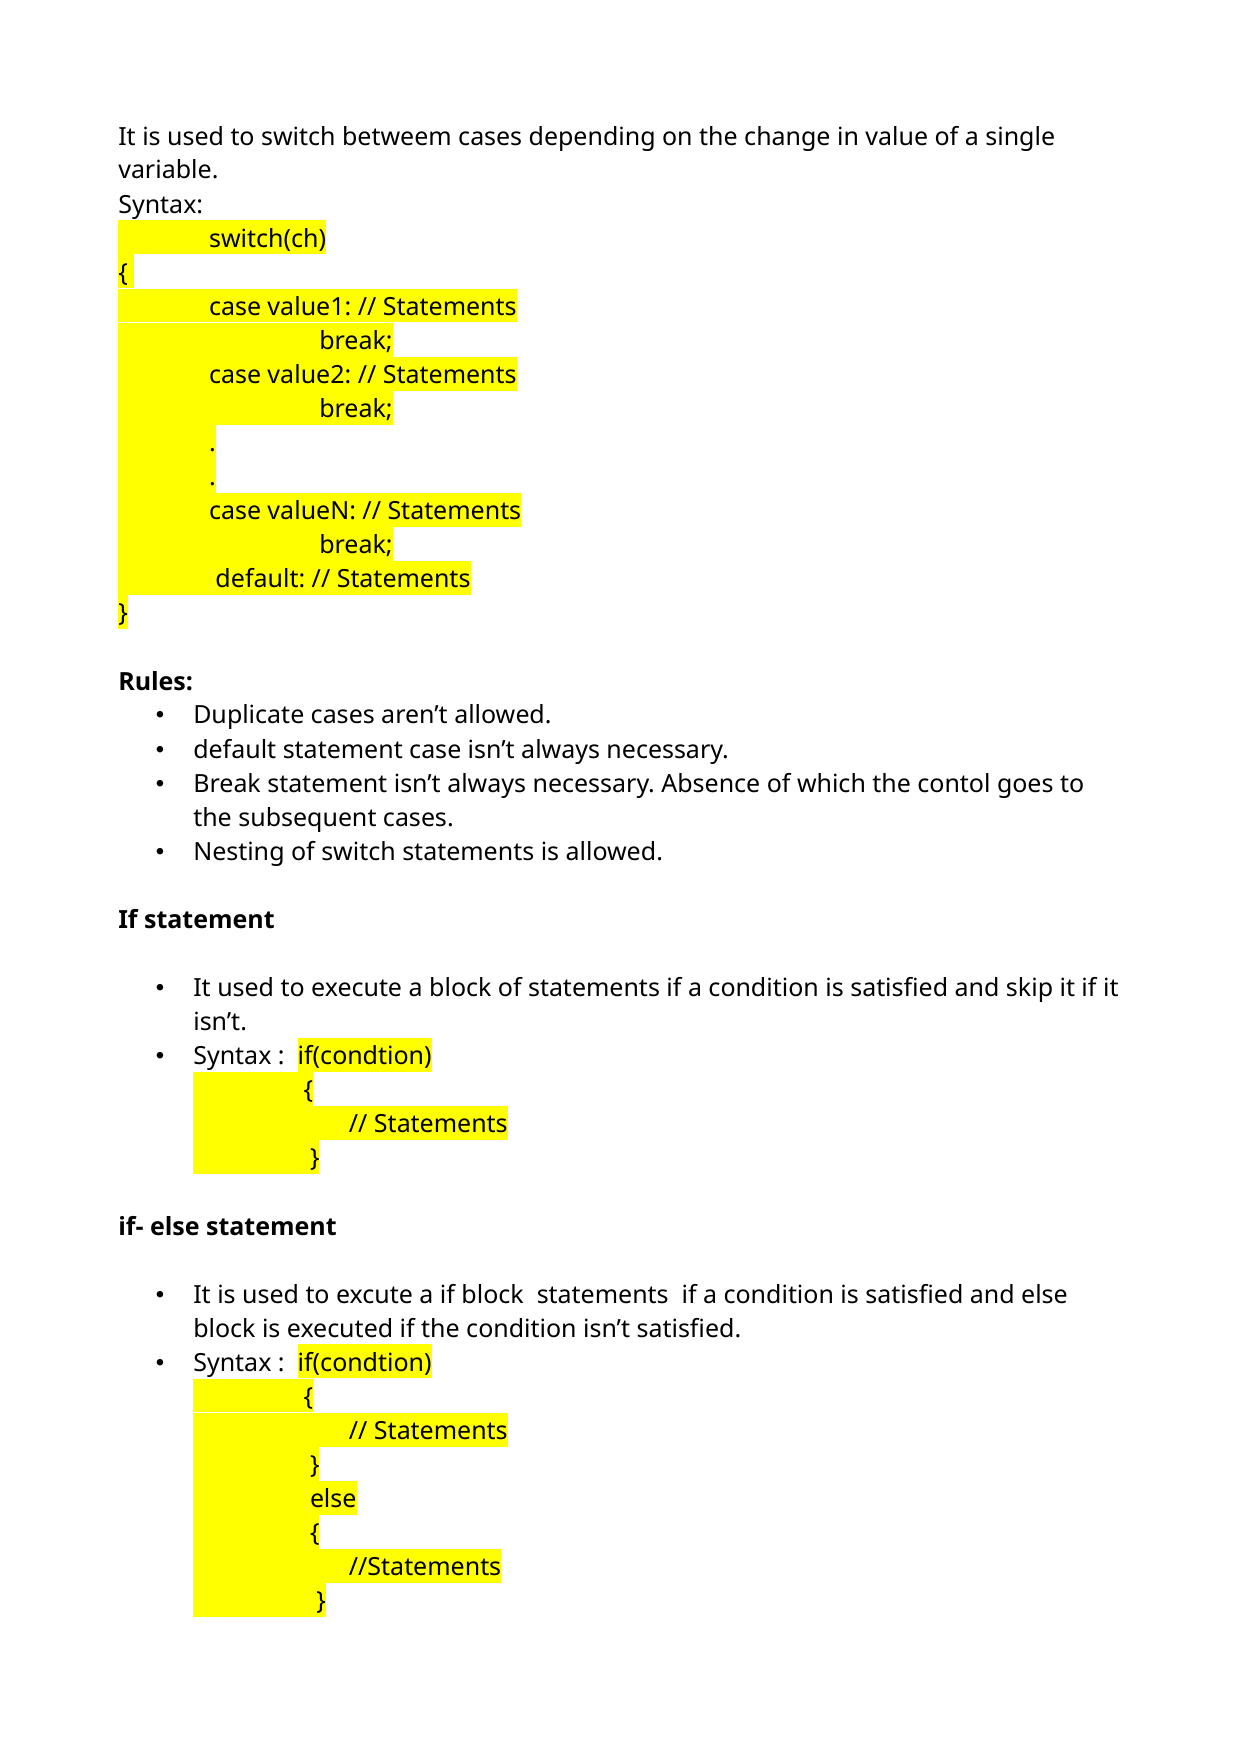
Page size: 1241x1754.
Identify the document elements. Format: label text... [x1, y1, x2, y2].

text break; [118, 322, 1122, 357]
text case valueN: // Statements [118, 493, 1122, 527]
list else [156, 1481, 1122, 1515]
list //Statements [156, 1549, 1122, 1583]
text { [118, 254, 1122, 288]
list } [156, 1140, 1122, 1174]
text case value2: // Statements [118, 357, 1122, 391]
text If statement [118, 902, 1122, 936]
text default: // Statements [118, 561, 1122, 595]
list Duplicate cases aren’t allowed. [156, 697, 1122, 731]
text It is used to switch betweem cases depending on the change in value of a single variable. [118, 118, 1122, 186]
list default statement case isn’t always necessary. [156, 731, 1122, 765]
text Rules: [118, 663, 1122, 697]
list It used to execute a block of statements if a condition is satisfied and skip it if it isn’t. [156, 970, 1122, 1038]
text } [118, 595, 1122, 629]
list { [156, 1515, 1122, 1549]
list { [156, 1072, 1122, 1106]
list Break statement isn’t always necessary. Absence of which the contol goes to the subsequent cases. [156, 765, 1122, 833]
list { [156, 1378, 1122, 1412]
list Syntax : if(condtion) [156, 1038, 1122, 1072]
list It is used to excute a if block statements if a condition is satisfied and else block is executed if the condition isn’t satisfied. [156, 1276, 1122, 1344]
text break; [118, 391, 1122, 425]
list Nesting of switch statements is allowed. [156, 833, 1122, 867]
list Syntax : if(condtion) [156, 1344, 1122, 1378]
text case value1: // Statements [118, 288, 1122, 322]
list } [156, 1447, 1122, 1481]
text if- else statement [118, 1208, 1122, 1242]
text . [118, 459, 1122, 493]
text switch(ch) [118, 220, 1122, 254]
text . [118, 425, 1122, 459]
list // Statements [156, 1412, 1122, 1447]
text break; [118, 527, 1122, 561]
list } [156, 1583, 1122, 1617]
list // Statements [156, 1106, 1122, 1140]
text Syntax: [118, 186, 1122, 220]
